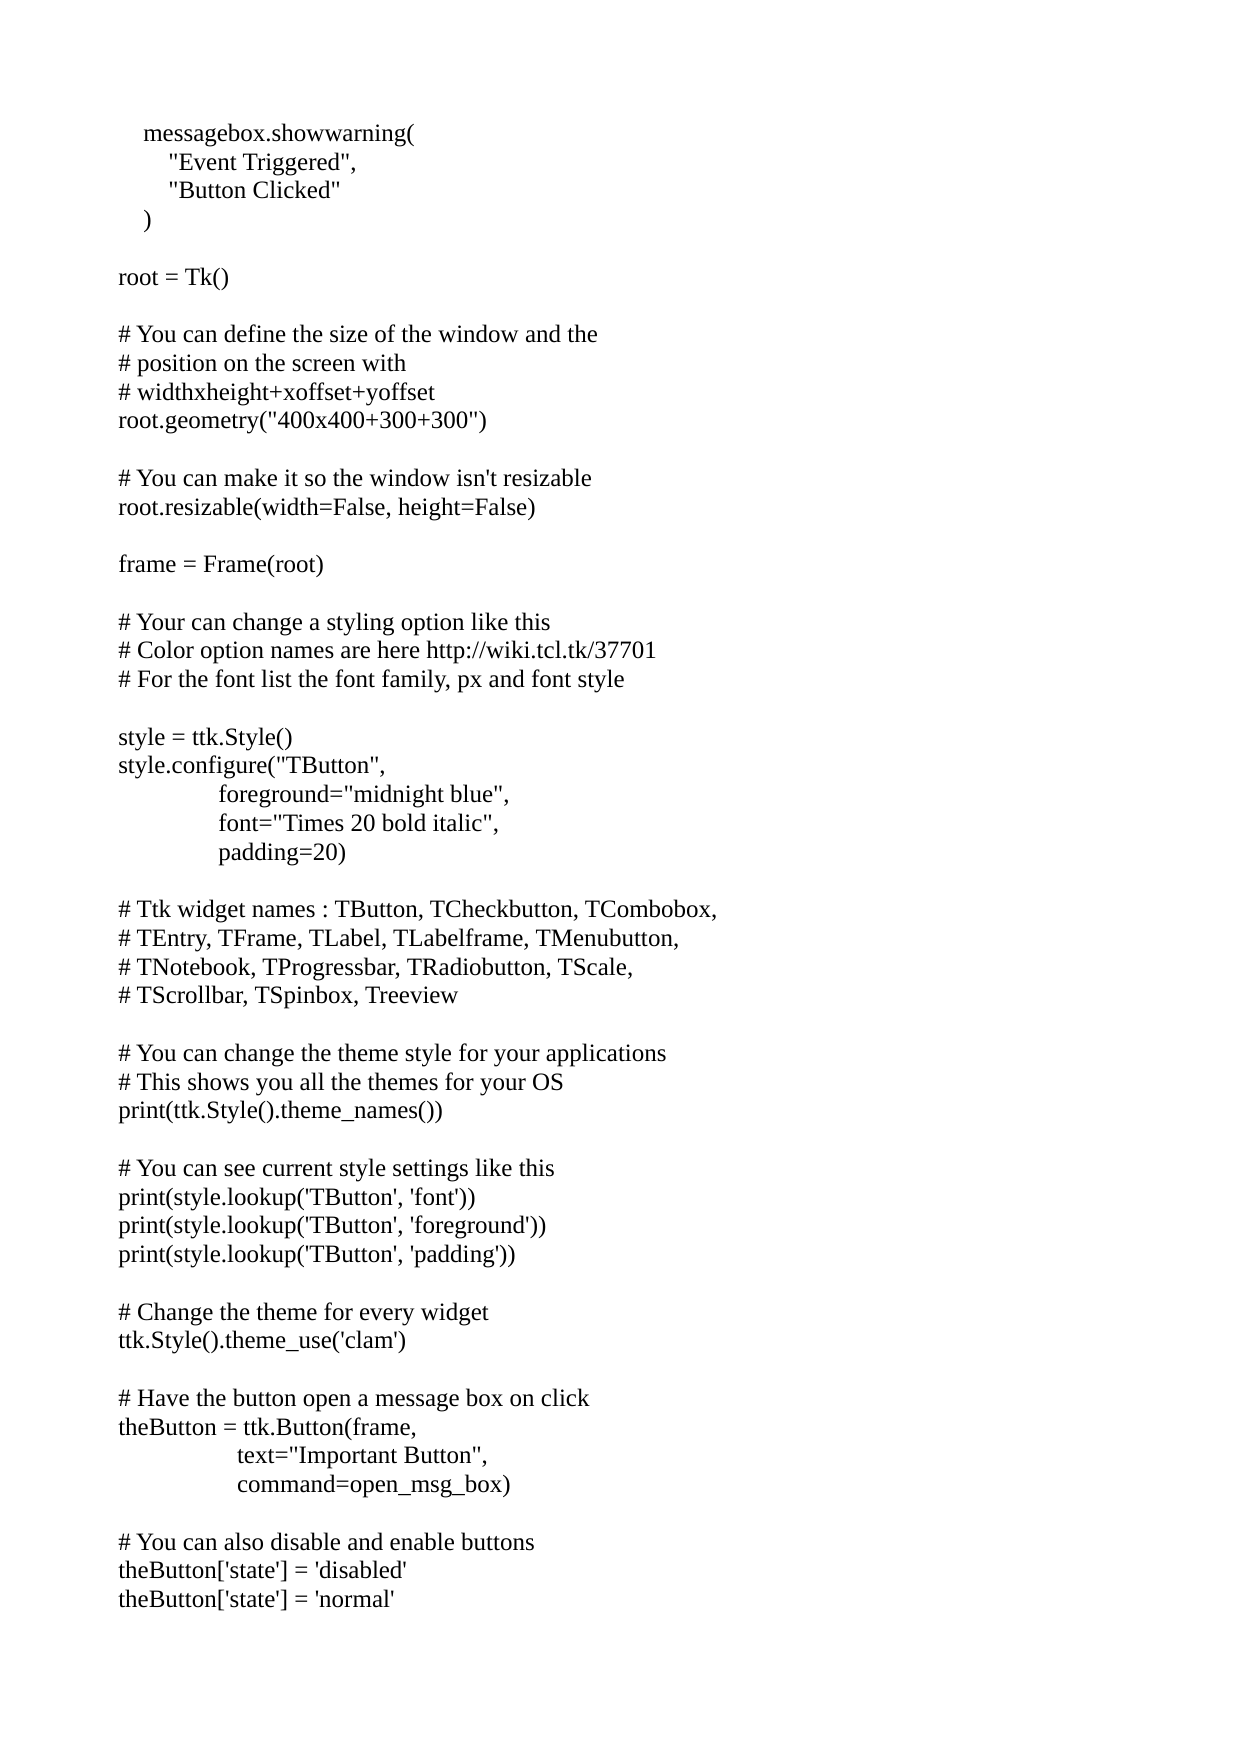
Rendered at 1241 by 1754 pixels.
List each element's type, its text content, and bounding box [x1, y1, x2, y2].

text print(style.lookup('TButton', 'foreground')) [118, 1211, 1122, 1239]
text "Button Clicked" [118, 176, 1122, 204]
text # You can make it so the window isn't resizable [118, 463, 1122, 492]
text # TScrollbar, TSpinbox, Treeview [118, 981, 1122, 1009]
text root = Tk() [118, 262, 1122, 291]
text ttk.Style().theme_use('clam') [118, 1326, 1122, 1354]
text # Color option names are here http://wiki.tcl.tk/37701 [118, 636, 1122, 664]
text command=open_msg_box) [118, 1469, 1122, 1498]
text padding=20) [118, 837, 1122, 866]
text # You can see current style settings like this [118, 1153, 1122, 1182]
text # You can also disable and enable buttons [118, 1527, 1122, 1556]
text # Your can change a styling option like this [118, 607, 1122, 636]
text root.resizable(width=False, height=False) [118, 492, 1122, 521]
text # For the font list the font family, px and font style [118, 664, 1122, 693]
text messagebox.showwarning( [118, 118, 1122, 147]
text # Change the theme for every widget [118, 1297, 1122, 1326]
text print(style.lookup('TButton', 'font')) [118, 1182, 1122, 1211]
text frame = Frame(root) [118, 549, 1122, 578]
text print(style.lookup('TButton', 'padding')) [118, 1239, 1122, 1268]
text # position on the screen with [118, 348, 1122, 377]
text # TNotebook, TProgressbar, TRadiobutton, TScale, [118, 952, 1122, 981]
text ) [118, 204, 1122, 233]
text # You can change the theme style for your applications [118, 1038, 1122, 1067]
text text="Important Button", [118, 1441, 1122, 1469]
text font="Times 20 bold italic", [118, 808, 1122, 837]
text foreground="midnight blue", [118, 779, 1122, 808]
text theButton['state'] = 'normal' [118, 1584, 1122, 1613]
text # widthxheight+xoffset+yoffset [118, 377, 1122, 406]
text style.configure("TButton", [118, 751, 1122, 779]
text root.geometry("400x400+300+300") [118, 406, 1122, 434]
text # This shows you all the themes for your OS [118, 1067, 1122, 1096]
text style = ttk.Style() [118, 722, 1122, 751]
text # TEntry, TFrame, TLabel, TLabelframe, TMenubutton, [118, 923, 1122, 952]
text print(ttk.Style().theme_names()) [118, 1096, 1122, 1124]
text # Ttk widget names : TButton, TCheckbutton, TCombobox, [118, 894, 1122, 923]
text # You can define the size of the window and the [118, 319, 1122, 348]
text "Event Triggered", [118, 147, 1122, 176]
text # Have the button open a message box on click [118, 1383, 1122, 1412]
text theButton['state'] = 'disabled' [118, 1556, 1122, 1584]
text theButton = ttk.Button(frame, [118, 1412, 1122, 1441]
